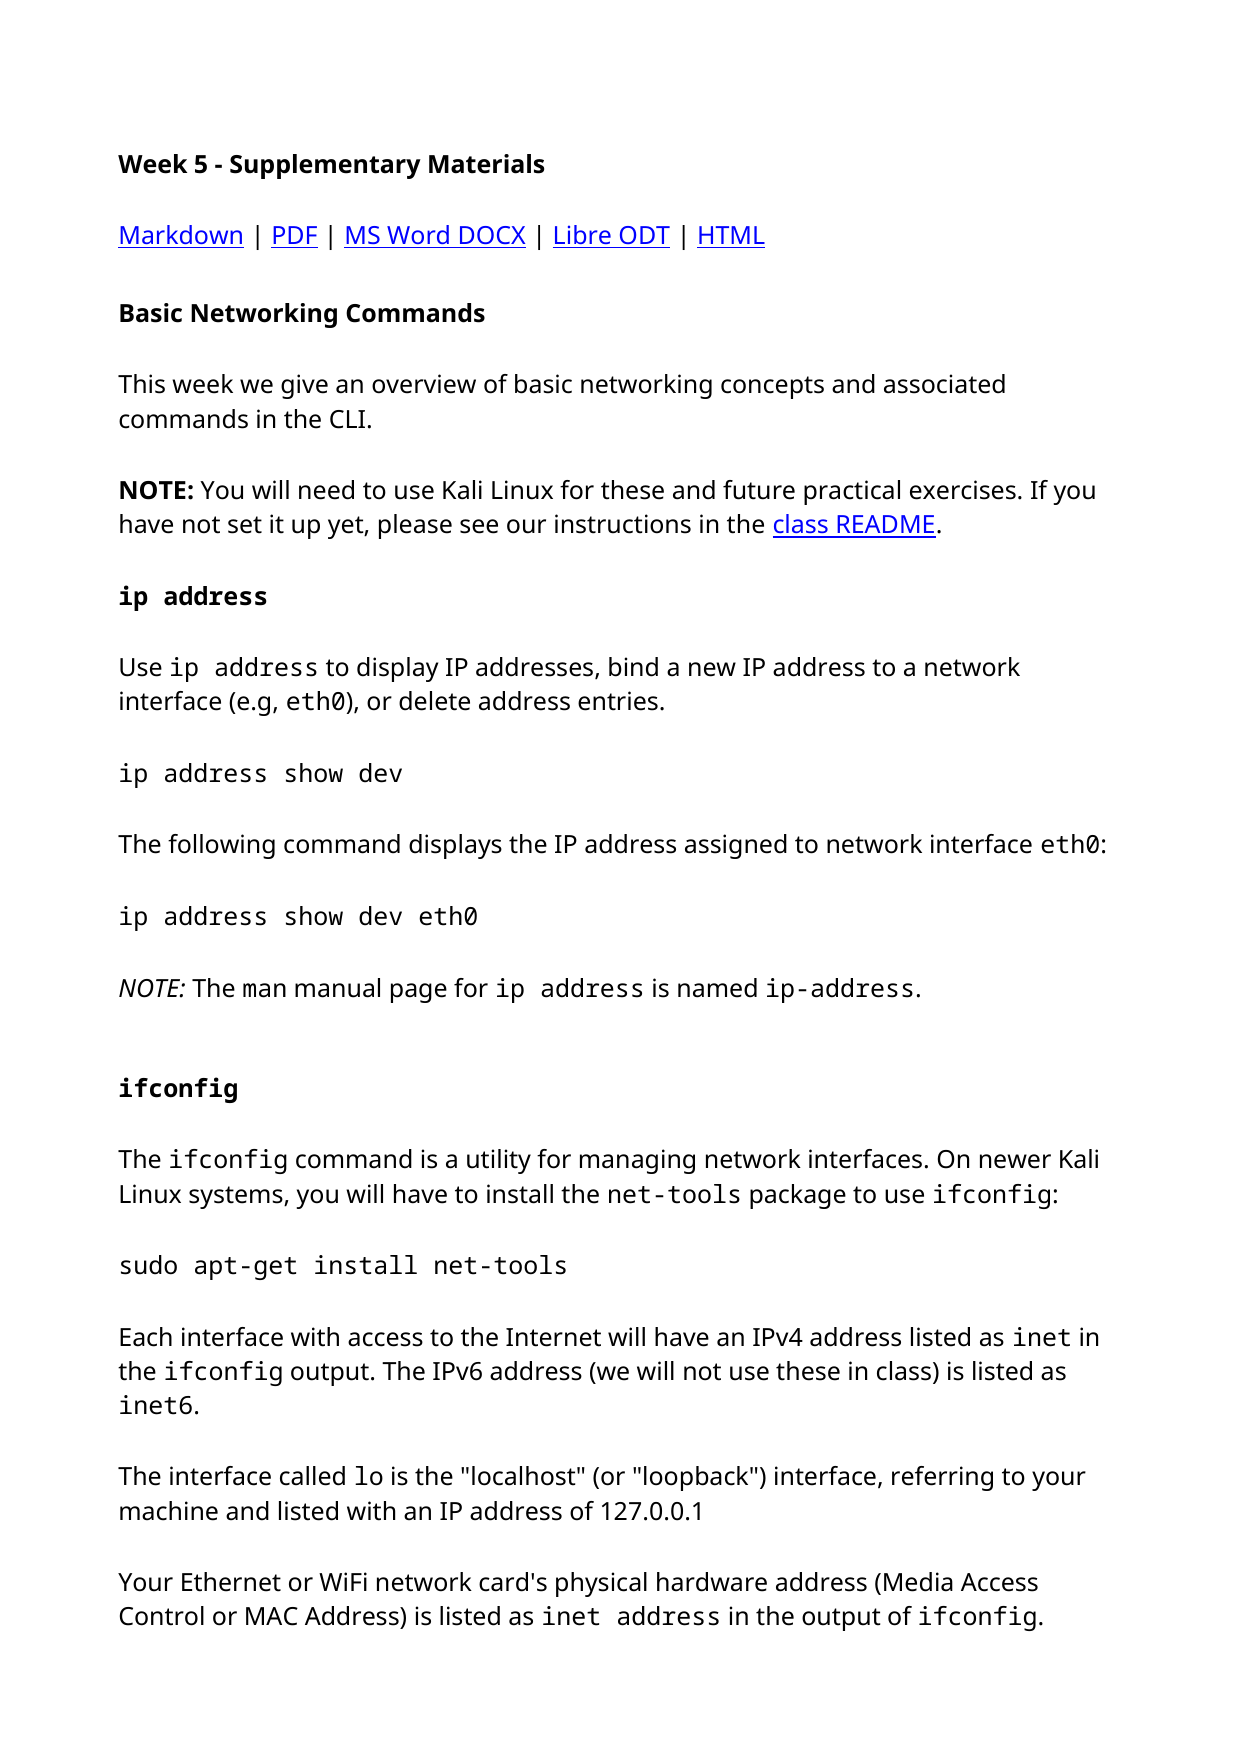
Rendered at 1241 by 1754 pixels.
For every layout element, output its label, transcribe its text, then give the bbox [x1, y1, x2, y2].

text Week 5 - Supplementary Materials [118, 146, 1122, 180]
text The interface called lo is the "localhost" (or "loopback") interface, referring to your machine and listed with an IP address of 127.0.0.1 [118, 1459, 1122, 1527]
text ifconfig [118, 1071, 1122, 1105]
text This week we give an overview of basic networking concepts and associated commands in the CLI. [118, 367, 1122, 435]
text Basic Networking Commands [118, 296, 1122, 330]
text NOTE: The man manual page for ip address is named ip-address. [118, 970, 1122, 1004]
text NOTE: You will need to use Kali Linux for these and future practical exercises. If you have not set it up yet, please see our instructions in the class README. [118, 473, 1122, 541]
text Use ip address to display IP addresses, bind a new IP address to a network interface (e.g, eth0), or delete address entries. [118, 650, 1122, 718]
text Markdown | PDF | MS Word DOCX | Libre ODT | HTML [118, 218, 1122, 252]
text ip address show dev [118, 756, 1122, 790]
text The ifconfig command is a utility for managing network interfaces. On newer Kali Linux systems, you will have to install the net-tools package to use ifconfig: [118, 1142, 1122, 1210]
text sudo apt-get install net-tools [118, 1248, 1122, 1282]
text Each interface with access to the Internet will have an IPv4 address listed as inet in the ifconfig output. The IPv6 address (we will not use these in class) is listed as inet6. [118, 1319, 1122, 1422]
text ip address [118, 578, 1122, 612]
text The following command displays the IP address assigned to network interface eth0: [118, 827, 1122, 861]
text Your Ethernet or WiFi network card's physical hardware address (Media Access Control or MAC Address) is listed as inet address in the output of ifconfig. [118, 1565, 1122, 1633]
text ip address show dev eth0 [118, 899, 1122, 933]
